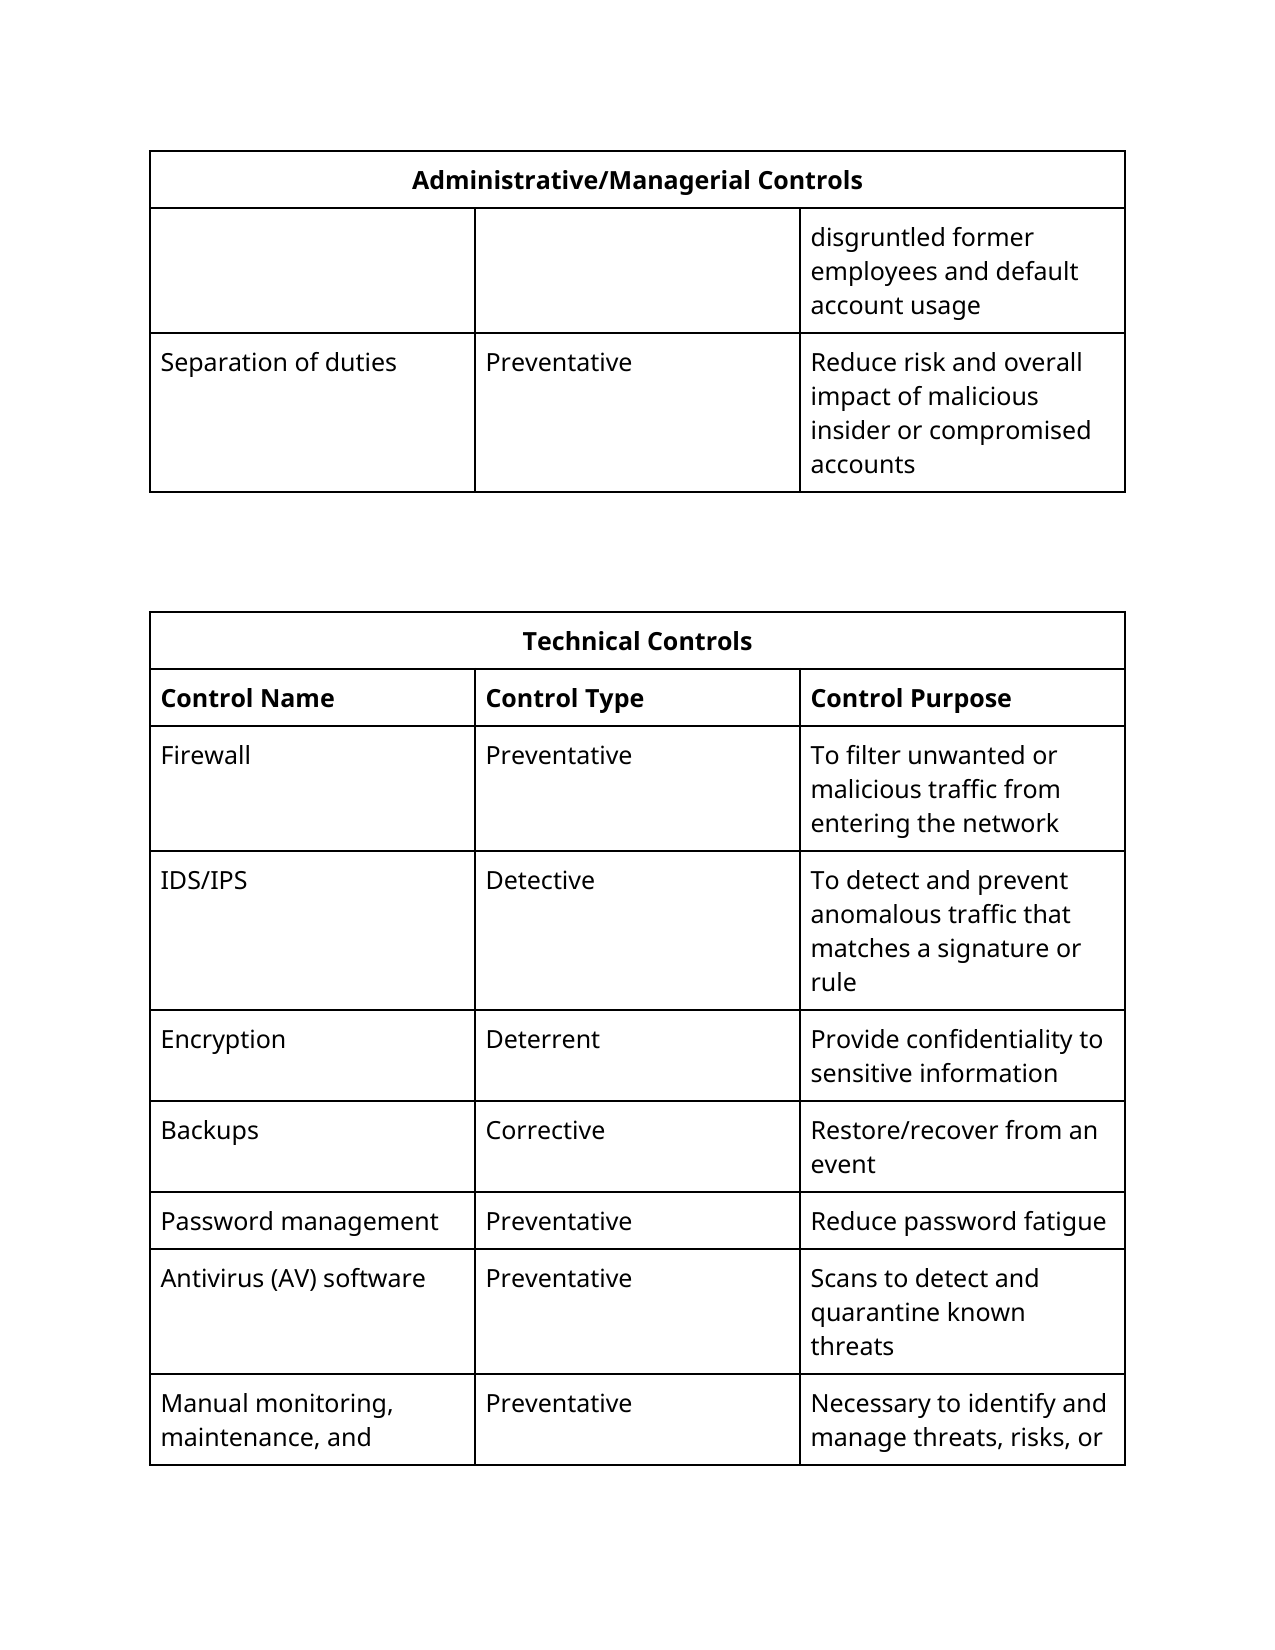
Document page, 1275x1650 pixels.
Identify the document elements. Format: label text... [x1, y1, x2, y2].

table_cell [476, 209, 799, 332]
table_cell [151, 209, 474, 332]
table_cell Control Type [476, 670, 799, 725]
table_cell Preventative [476, 1250, 799, 1373]
table_cell Corrective [476, 1102, 799, 1191]
table_cell Antivirus (AV) software [151, 1250, 474, 1373]
table_cell Scans to detect and quarantine known threats [801, 1250, 1124, 1373]
table_cell Deterrent [476, 1011, 799, 1100]
table_cell Password management [151, 1193, 474, 1248]
table_cell disgruntled former employees and default account usage [801, 209, 1124, 332]
table_cell Preventative [476, 1193, 799, 1248]
table_cell Reduce risk and overall impact of malicious insider or compromised accounts [801, 334, 1124, 491]
table_cell To detect and prevent anomalous traffic that matches a signature or rule [801, 852, 1124, 1009]
table_cell To filter unwanted or malicious traffic from entering the network [801, 727, 1124, 850]
table_cell Separation of duties [151, 334, 474, 491]
table_cell Control Name [151, 670, 474, 725]
table_cell Encryption [151, 1011, 474, 1100]
table_cell Necessary to identify and manage threats, risks, or [801, 1375, 1124, 1464]
table_header Technical Controls [151, 613, 1124, 668]
table_cell Preventative [476, 1375, 799, 1464]
table_cell Preventative [476, 334, 799, 491]
table_cell Reduce password fatigue [801, 1193, 1124, 1248]
table_cell IDS/IPS [151, 852, 474, 1009]
table_cell Preventative [476, 727, 799, 850]
table_cell Control Purpose [801, 670, 1124, 725]
table_cell Manual monitoring, maintenance, and [151, 1375, 474, 1464]
table_cell Restore/recover from an event [801, 1102, 1124, 1191]
table_cell Backups [151, 1102, 474, 1191]
table_cell Provide confidentiality to sensitive information [801, 1011, 1124, 1100]
table_header Administrative/Managerial Controls [151, 152, 1124, 207]
table_cell Firewall [151, 727, 474, 850]
table_cell Detective [476, 852, 799, 1009]
